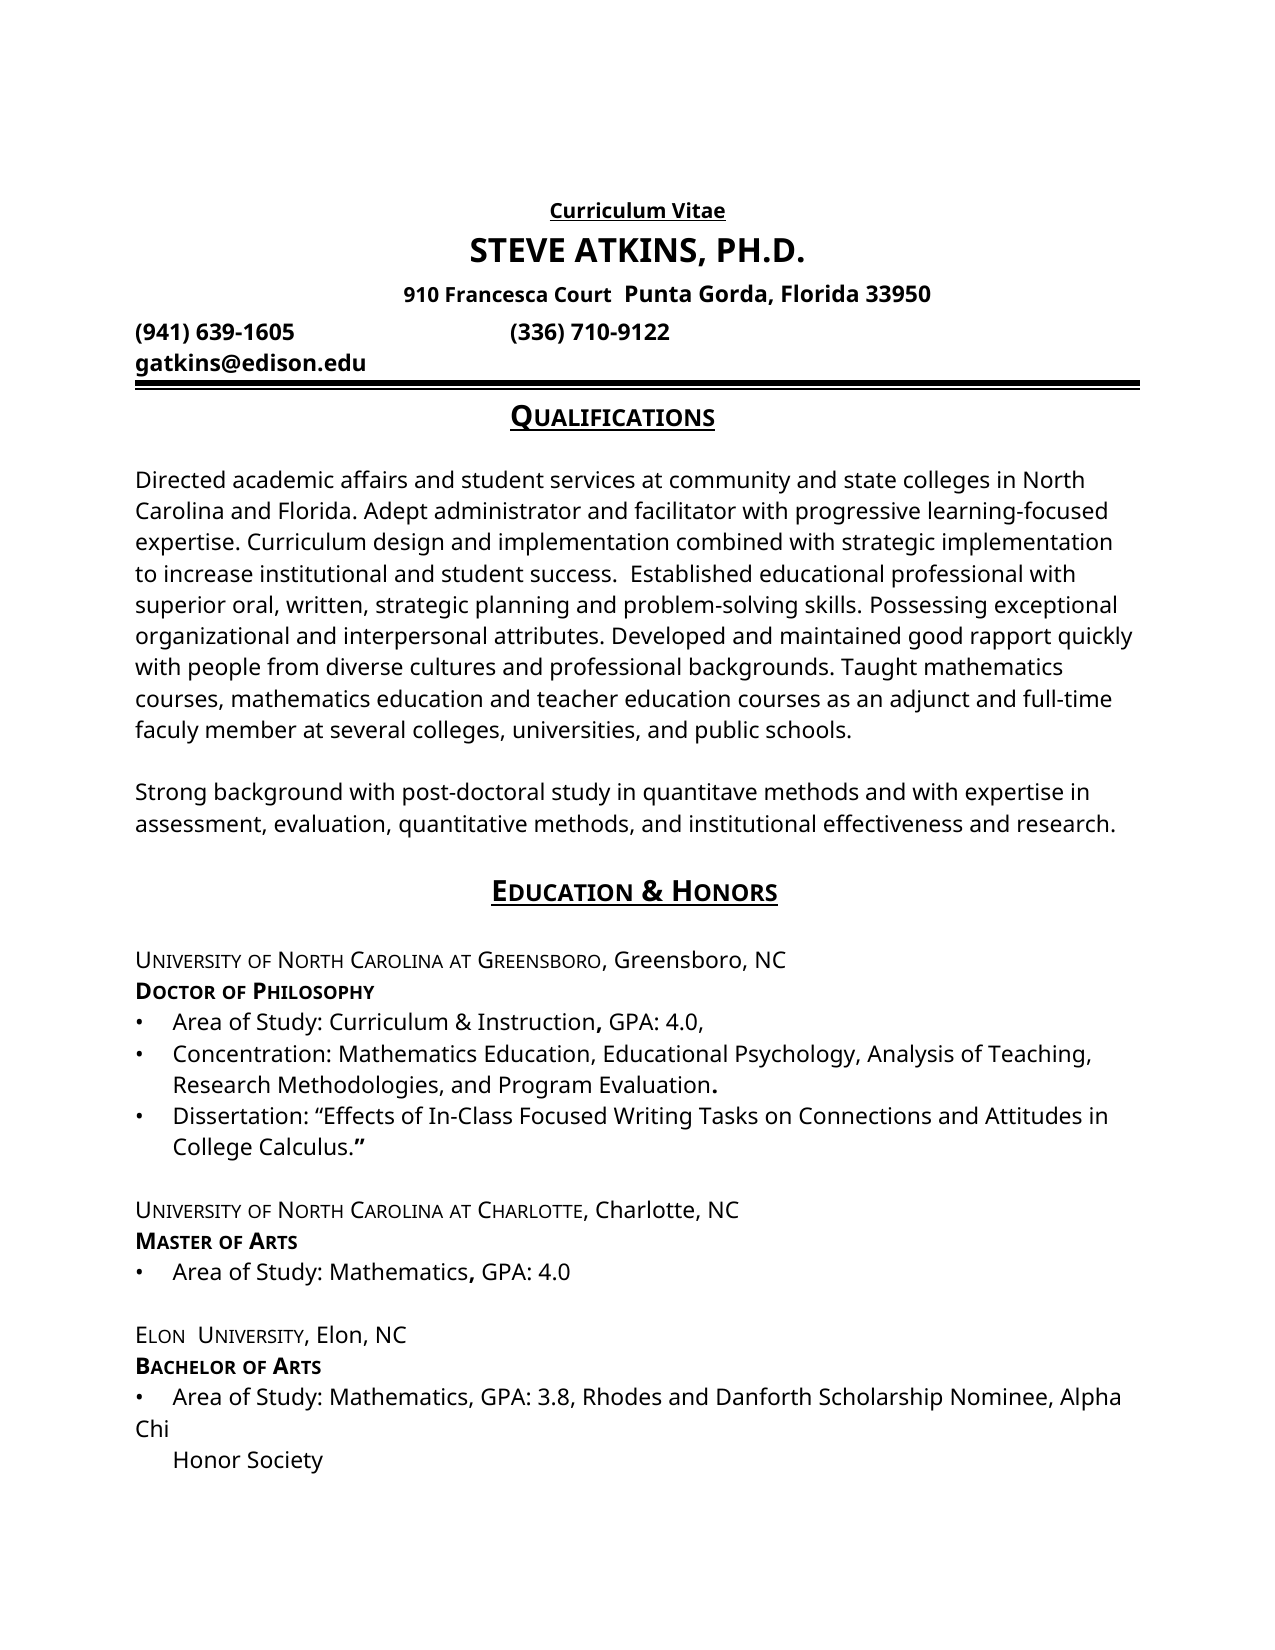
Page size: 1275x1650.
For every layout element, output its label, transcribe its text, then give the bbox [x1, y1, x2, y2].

subtitle STEVE ATKINS, PH.D. [135, 226, 1140, 272]
subtitle Curriculum Vitae [135, 196, 1140, 224]
subtitle Education & Honors [135, 870, 1215, 910]
text Master of Arts [135, 1225, 1140, 1256]
text University of North Carolina at Greensboro, Greensboro, NC [135, 944, 1140, 975]
text • Area of Study: Mathematics, GPA: 3.8, Rhodes and Danforth Scholarship Nominee, Alpha Chi [135, 1381, 1140, 1444]
text • Concentration: Mathematics Education, Educational Psychology, Analysis of Teaching, Research Methodologies, and Program Evaluation. [135, 1038, 1140, 1100]
text • Area of Study: Curriculum & Instruction, GPA: 4.0, [135, 1006, 1140, 1038]
text Bachelor of Arts [135, 1350, 1140, 1381]
text • Dissertation: “Effects of In-Class Focused Writing Tasks on Connections and Attitudes in College Calculus.” [135, 1100, 1146, 1163]
text • Area of Study: Mathematics, GPA: 4.0 [135, 1256, 1140, 1288]
text Directed academic affairs and student services at community and state colleges in North Carolina and Florida. Adept administrator and facilitator with progressive learning-focused expertise. Curriculum design and implementation combined with strategic implementation to increase institutional and student success. Established educational professional with superior oral, written, strategic planning and problem-solving skills. Possessing exceptional organizational and interpersonal attributes. Developed and maintained good rapport quickly with people from diverse cultures and professional backgrounds. Taught mathematics courses, mathematics education and teacher education courses as an adjunct and full-time faculy member at several colleges, universities, and public schools. [135, 464, 1140, 745]
text 910 Francesca Court Punta Gorda, Florida 33950 [135, 278, 1140, 309]
text University of North Carolina at Charlotte, Charlotte, NC [135, 1194, 1140, 1225]
text (941) 639-1605 (336) 710-9122 gatkins@edison.edu [135, 316, 1140, 380]
text Strong background with post-doctoral study in quantitave methods and with expertise in assessment, evaluation, quantitative methods, and institutional effectiveness and research. [135, 776, 1140, 839]
text Qualifications [435, 396, 1140, 435]
text Elon University, Elon, NC [135, 1319, 1140, 1350]
text Honor Society [172, 1444, 1140, 1475]
text Doctor of Philosophy [135, 975, 1140, 1006]
